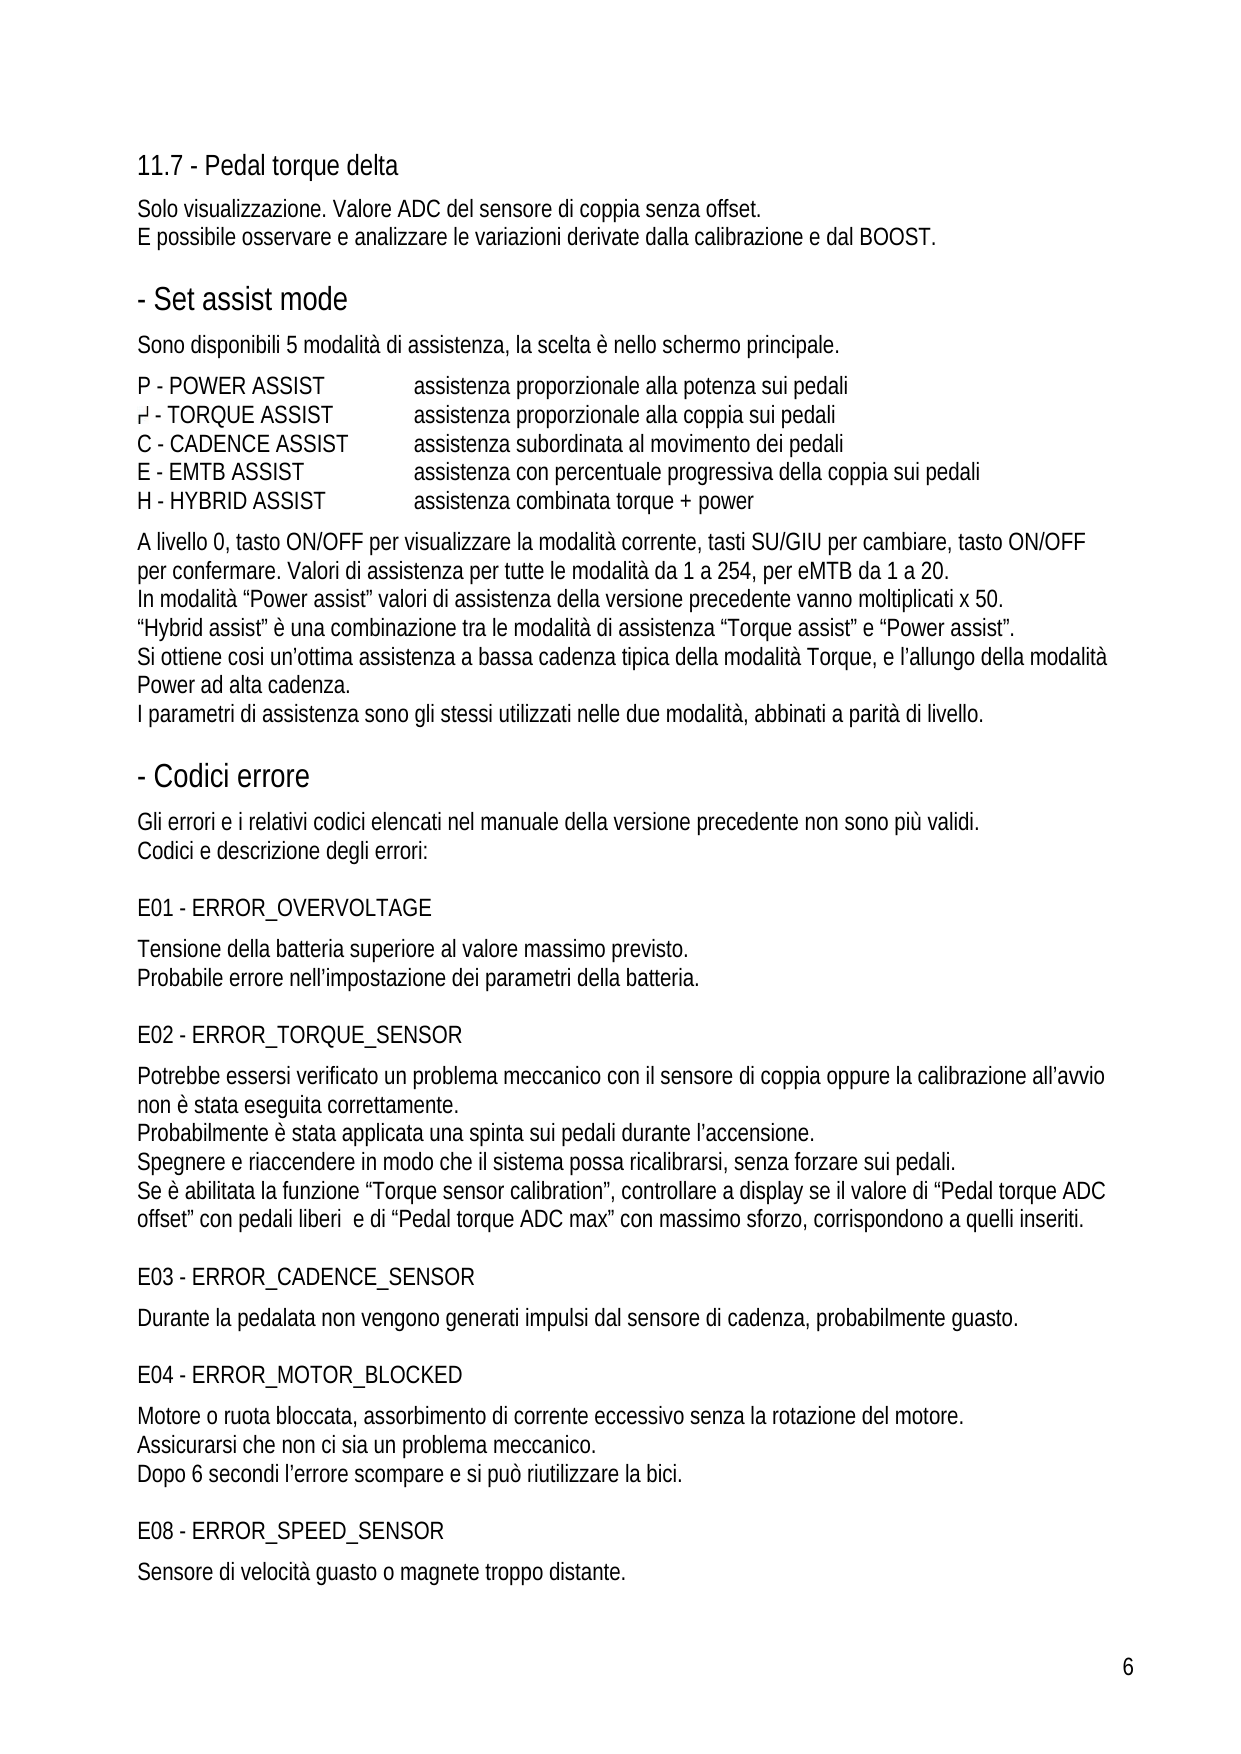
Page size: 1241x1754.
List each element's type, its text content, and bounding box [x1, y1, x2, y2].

text Probabile errore nell’impostazione dei parametri della batteria. [137, 963, 1122, 991]
text P - POWER ASSIST assistenza proporzionale alla potenza sui pedali [137, 371, 1122, 400]
text Gli errori e i relativi codici elencati nel manuale della versione precedente non sono più validi. [137, 807, 1122, 836]
text Motore o ruota bloccata, assorbimento di corrente eccessivo senza la rotazione del motore. [137, 1401, 1122, 1430]
text E01 - ERROR_OVERVOLTAGE [137, 893, 1122, 922]
text Codici e descrizione degli errori: [137, 836, 1122, 864]
text Dopo 6 secondi l’errore scompare e si può riutilizzare la bici. [137, 1458, 1122, 1487]
text Durante la pedalata non vengono generati impulsi dal sensore di cadenza, probabilmente guasto. [137, 1303, 1122, 1331]
subtitle E possibile osservare e analizzare le variazioni derivate dalla calibrazione e dal BOOST. [137, 222, 1122, 251]
text E - EMTB ASSIST assistenza con percentuale progressiva della coppia sui pedali [137, 457, 1122, 486]
text Se è abilitata la funzione “Torque sensor calibration”, controllare a display se il valore di “Pedal torque ADC offset” con pedali liberi e di “Pedal torque ADC max” con massimo sforzo, corrispondono a quelli inseriti. [137, 1176, 1122, 1233]
text C - CADENCE ASSIST assistenza subordinata al movimento dei pedali [137, 429, 1122, 457]
text Assicurarsi che non ci sia un problema meccanico. [137, 1430, 1122, 1458]
text I parametri di assistenza sono gli stessi utilizzati nelle due modalità, abbinati a parità di livello. [137, 699, 1122, 728]
text In modalità “Power assist” valori di assistenza della versione precedente vanno moltiplicati x 50. [137, 584, 1122, 613]
text Tensione della batteria superiore al valore massimo previsto. [137, 934, 1122, 963]
subtitle Solo visualizzazione. Valore ADC del sensore di coppia senza offset. [137, 193, 1122, 222]
text Sensore di velocità guasto o magnete troppo distante. [137, 1557, 1122, 1586]
text - Codici errore [137, 756, 1122, 794]
text Si ottiene cosi un’ottima assistenza a bassa cadenza tipica della modalità Torque, e l’allungo della modalità Power ad alta cadenza. [137, 642, 1122, 699]
text - TORQUE ASSIST assistenza proporzionale alla coppia sui pedali [137, 400, 1122, 429]
text H - HYBRID ASSIST assistenza combinata torque + power [137, 486, 1122, 514]
text E03 - ERROR_CADENCE_SENSOR [137, 1262, 1122, 1290]
text A livello 0, tasto ON/OFF per visualizzare la modalità corrente, tasti SU/GIU per cambiare, tasto ON/OFF per confermare. Valori di assistenza per tutte le modalità da 1 a 254, per eMTB da 1 a 20. [137, 527, 1122, 584]
text “Hybrid assist” è una combinazione tra le modalità di assistenza “Torque assist” e “Power assist”. [137, 613, 1122, 642]
text Potrebbe essersi verificato un problema meccanico con il sensore di coppia oppure la calibrazione all’avvio non è stata eseguita correttamente. [137, 1061, 1122, 1118]
text E04 - ERROR_MOTOR_BLOCKED [137, 1360, 1122, 1389]
picture [137, 406, 149, 424]
subtitle 11.7 - Pedal torque delta [137, 148, 1122, 181]
text Spegnere e riaccendere in modo che il sistema possa ricalibrarsi, senza forzare sui pedali. [137, 1147, 1122, 1176]
text E02 - ERROR_TORQUE_SENSOR [137, 1020, 1122, 1049]
text Probabilmente è stata applicata una spinta sui pedali durante l’accensione. [137, 1118, 1122, 1147]
subtitle - Set assist mode [137, 279, 1122, 318]
text E08 - ERROR_SPEED_SENSOR [137, 1516, 1122, 1544]
text Sono disponibili 5 modalità di assistenza, la scelta è nello schermo principale. [137, 330, 1122, 359]
